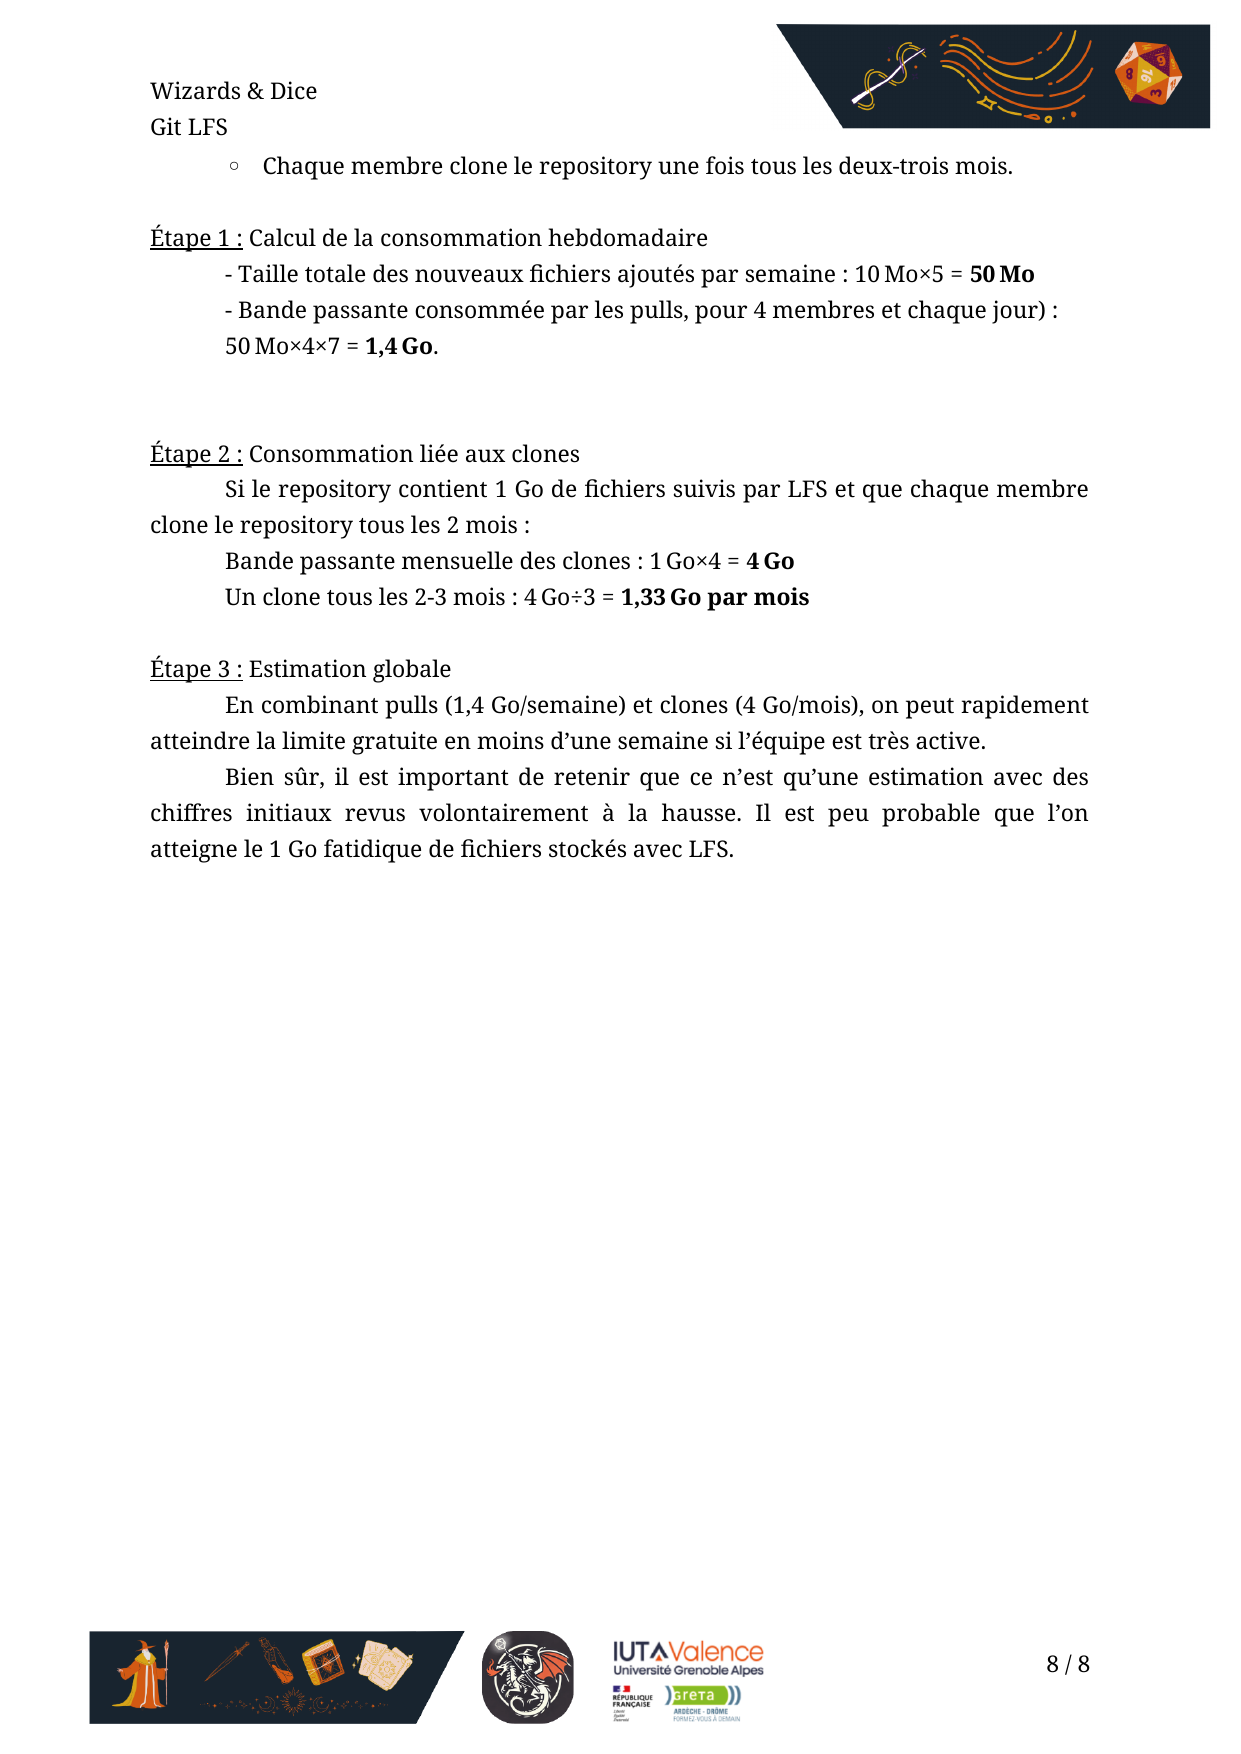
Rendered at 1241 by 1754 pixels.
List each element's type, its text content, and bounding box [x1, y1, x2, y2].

text Étape 3 : Estimation globale [150, 653, 1090, 684]
text 50 Mo×4×7 = 1,4 Go. [225, 330, 1090, 361]
text Bien sûr, il est important de retenir que ce n’est qu’une estimation avec des chiffres initiaux revus volontairement à la hausse. Il est peu probable que l’on atteigne le 1 Go fatidique de fichiers stockés avec LFS. [150, 761, 1090, 864]
text Étape 1 : Calcul de la consommation hebdomadaire [150, 222, 1090, 253]
list Chaque membre clone le repository une fois tous les deux-trois mois. [225, 150, 1090, 181]
text Un clone tous les 2-3 mois : 4 Go÷3 = 1,33 Go par mois [225, 581, 1090, 612]
picture [771, 21, 1218, 131]
text - Bande passante consommée par les pulls, pour 4 membres et chaque jour) : [225, 294, 1090, 325]
text Si le repository contient 1 Go de fichiers suivis par LFS et que chaque membre clone le repository tous les 2 mois : [150, 473, 1090, 541]
text Bande passante mensuelle des clones : 1 Go×4 = 4 Go [225, 545, 1090, 577]
picture [81, 1620, 788, 1733]
text En combinant pulls (1,4 Go/semaine) et clones (4 Go/mois), on peut rapidement atteindre la limite gratuite en moins d’une semaine si l’équipe est très active. [150, 689, 1090, 756]
text Étape 2 : Consommation liée aux clones [150, 437, 1090, 469]
text - Taille totale des nouveaux fichiers ajoutés par semaine : 10 Mo×5 = 50 Mo [225, 258, 1090, 289]
